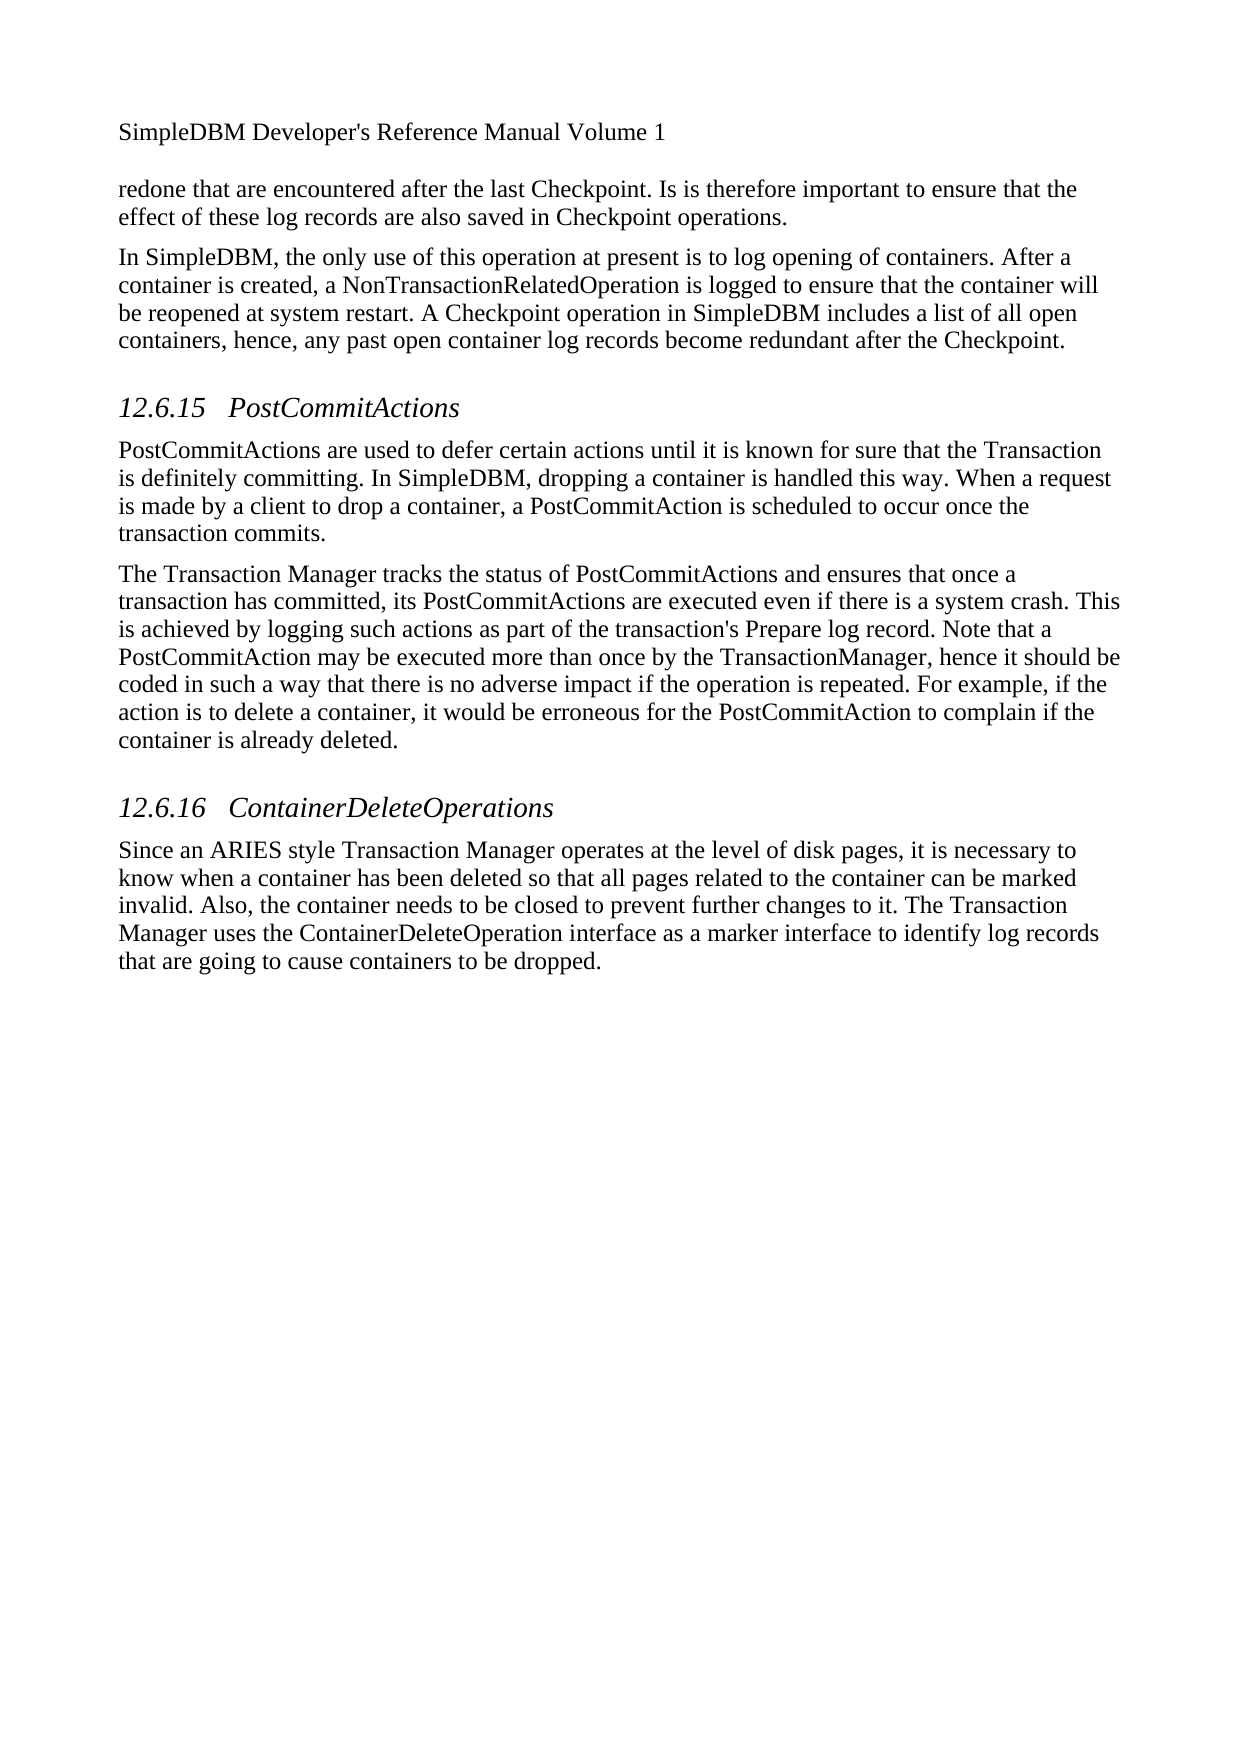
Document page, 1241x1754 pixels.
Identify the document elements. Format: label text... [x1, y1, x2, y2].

subtitle ContainerDeleteOperations [118, 791, 1122, 823]
text PostCommitActions are used to defer certain actions until it is known for sure that the Transaction is definitely committing. In SimpleDBM, dropping a container is handled this way. When a request is made by a client to drop a container, a PostCommitAction is scheduled to occur once the transaction commits. [118, 436, 1122, 547]
text In SimpleDBM, the only use of this operation at present is to log opening of containers. After a container is created, a NonTransactionRelatedOperation is logged to ensure that the container will be reopened at system restart. A Checkpoint operation in SimpleDBM includes a list of all open containers, hence, any past open container log records become redundant after the Checkpoint. [118, 243, 1122, 354]
text The Transaction Manager tracks the status of PostCommitActions and ensures that once a transaction has committed, its PostCommitActions are executed even if there is a system crash. This is achieved by logging such actions as part of the transaction's Prepare log record. Note that a PostCommitAction may be executed more than once by the TransactionManager, hence it should be coded in such a way that there is no adverse impact if the operation is repeated. For example, if the action is to delete a container, it would be erroneous for the PostCommitAction to complain if the container is already deleted. [118, 560, 1122, 754]
text Since an ARIES style Transaction Manager operates at the level of disk pages, it is necessary to know when a container has been deleted so that all pages related to the container can be marked invalid. Also, the container needs to be closed to prevent further changes to it. The Transaction Manager uses the ContainerDeleteOperation interface as a marker interface to identify log records that are going to cause containers to be dropped. [118, 836, 1122, 974]
subtitle PostCommitActions [118, 392, 1122, 424]
text redone that are encountered after the last Checkpoint. Is is therefore important to ensure that the effect of these log records are also saved in Checkpoint operations. [118, 175, 1122, 231]
